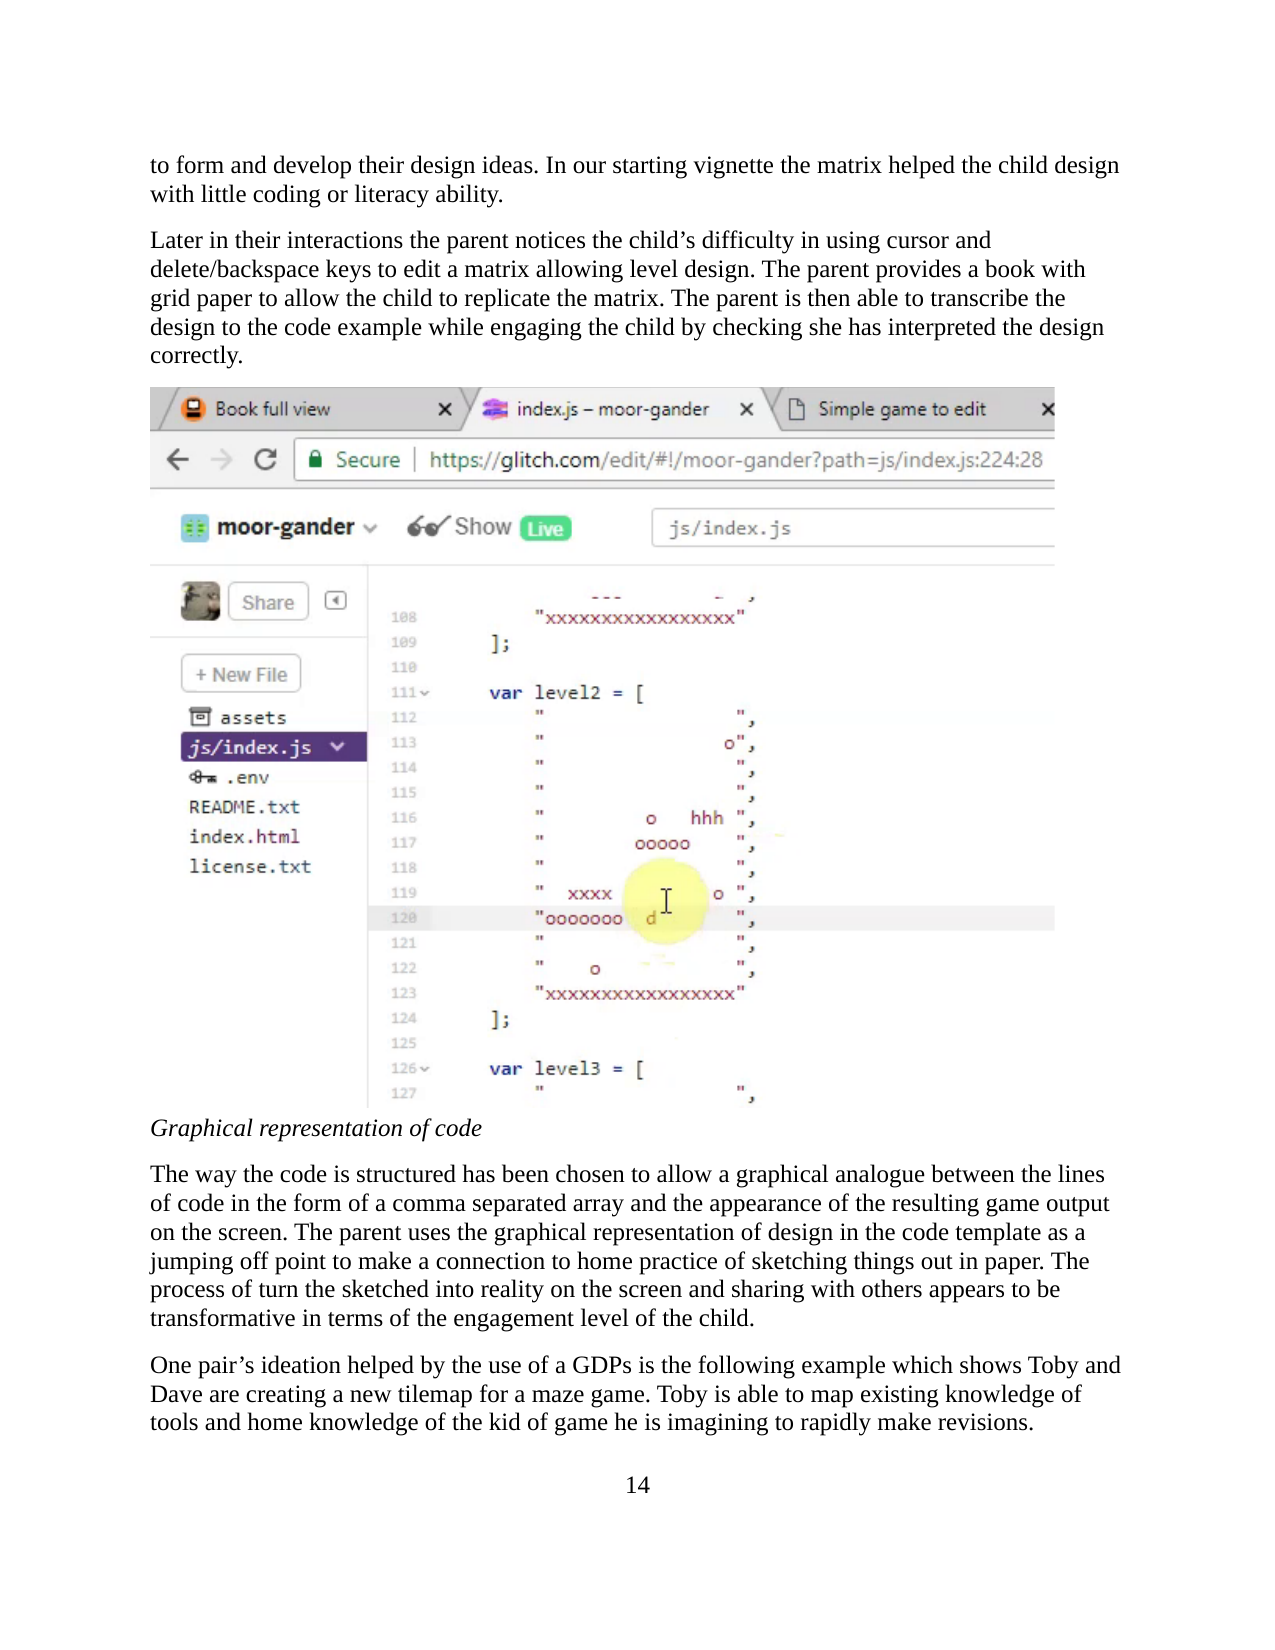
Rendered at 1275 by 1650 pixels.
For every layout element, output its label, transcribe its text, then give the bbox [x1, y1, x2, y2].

text The way the code is structured has been chosen to allow a graphical analogue between the lines of code in the form of a comma separated array and the appearance of the resulting game output on the screen. The parent uses the graphical representation of design in the code template as a jumping off point to make a connection to home practice of sketching things out in paper. The process of turn the sketched into reality on the screen and sharing with others appears to be transformative in terms of the engagement level of the child. [150, 1159, 1125, 1332]
text One pair’s ideation helped by the use of a GDPs is the following example which shows Toby and Dave are creating a new tilemap for a maze game. Toby is able to map existing knowledge of tools and home knowledge of the kid of game he is imagining to rapidly make revisions. [150, 1350, 1125, 1436]
text Later in their interactions the parent notices the child’s difficulty in using cursor and delete/backspace keys to edit a matrix allowing level design. The parent provides a book with grid paper to allow the child to replicate the matrix. The parent is then able to transcribe the design to the code example while engaging the child by checking she has interpreted the design correctly. [150, 225, 1125, 369]
picture [150, 387, 1055, 1108]
text to form and develop their design ideas. In our starting vignette the matrix helped the child design with little coding or literacy ability. [150, 150, 1125, 207]
text Graphical representation of code [150, 387, 1125, 1142]
